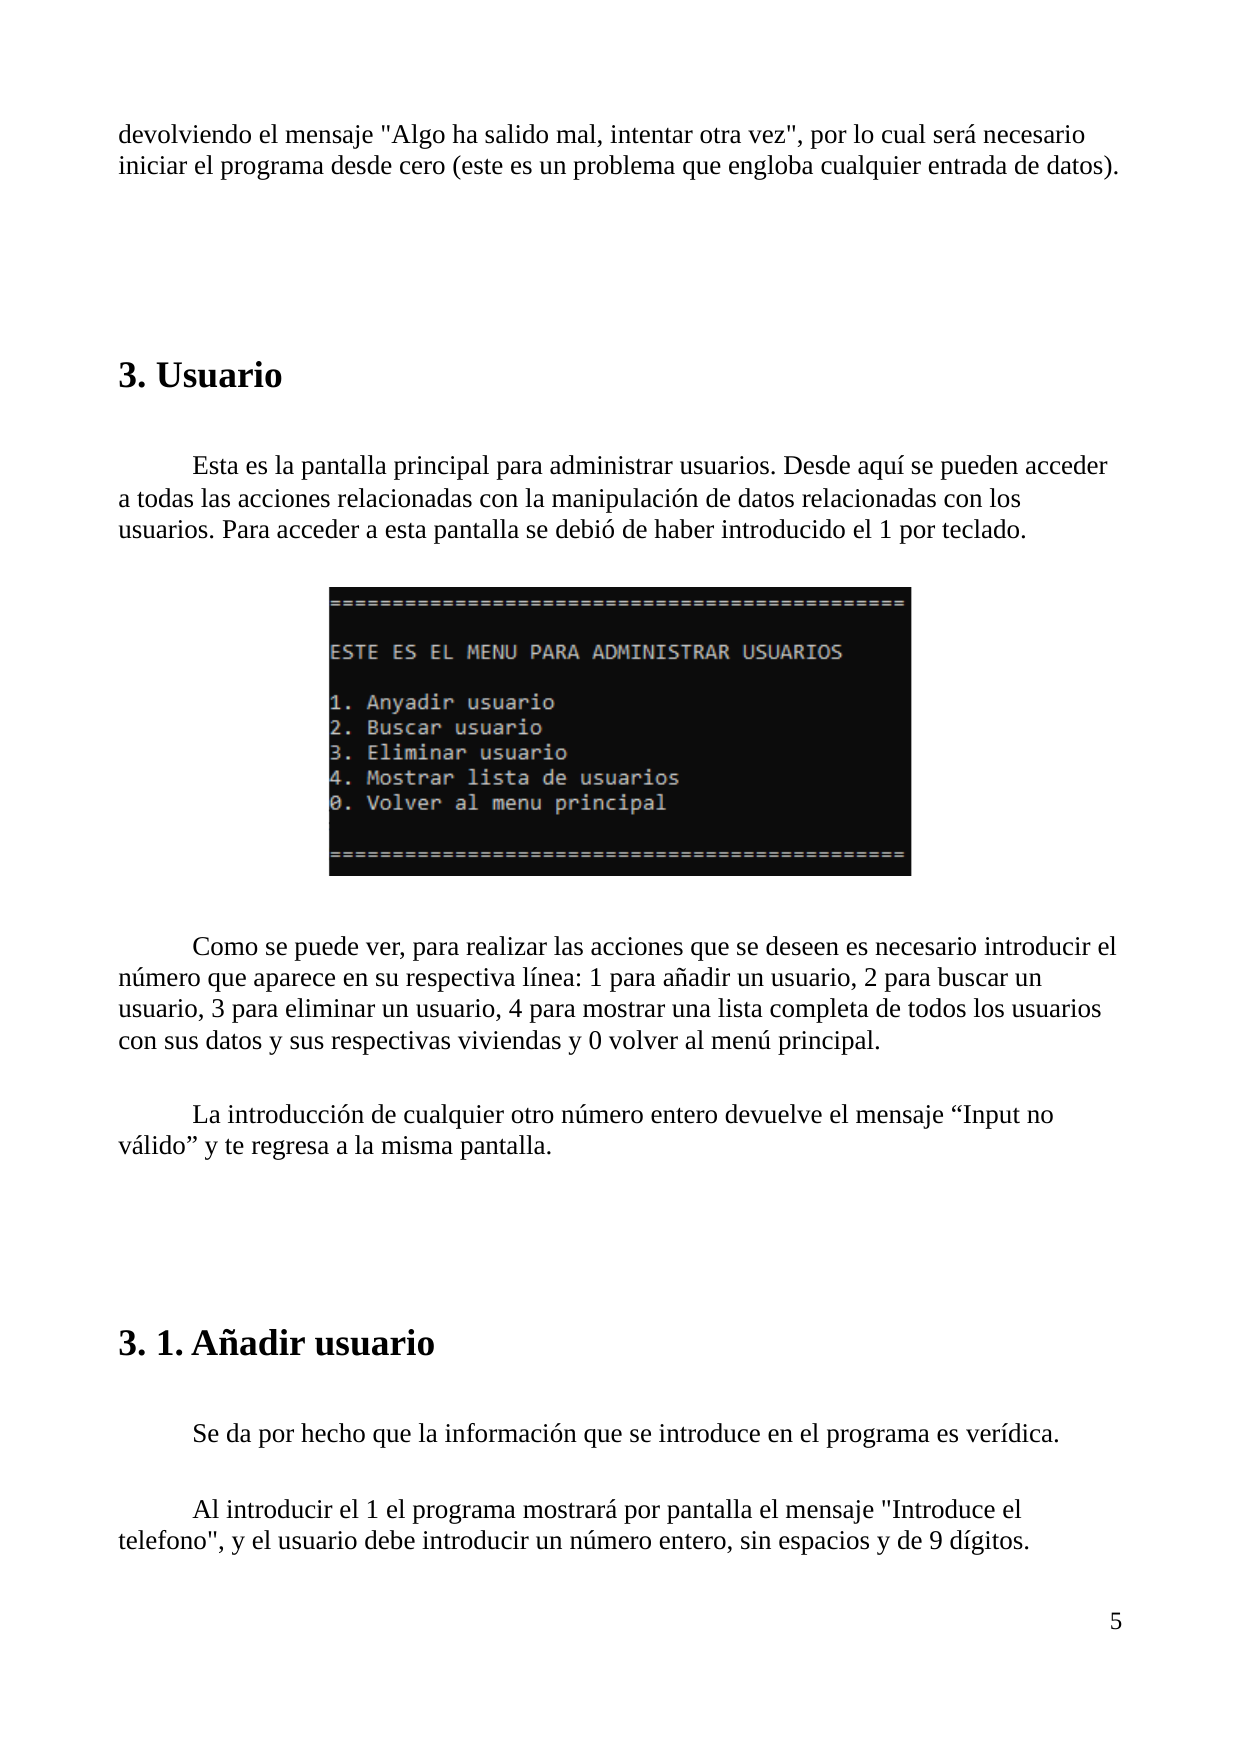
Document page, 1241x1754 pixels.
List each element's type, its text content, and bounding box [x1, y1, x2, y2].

text 3. 1. Añadir usuario [118, 1321, 1122, 1364]
text Esta es la pantalla principal para administrar usuarios. Desde aquí se pueden acceder a todas las acciones relacionadas con la manipulación de datos relacionadas con los usuarios. Para acceder a esta pantalla se debió de haber introducido el 1 por teclado. [118, 439, 1122, 544]
text La introducción de cualquier otro número entero devuelve el mensaje “Input no válido” y te regresa a la misma pantalla. [118, 1098, 1122, 1160]
text Al introducir el 1 el programa mostrará por pantalla el mensaje "Introduce el telefono", y el usuario debe introducir un número entero, sin espacios y de 9 dígitos. [118, 1493, 1122, 1556]
text Como se puede ver, para realizar las acciones que se deseen es necesario introducir el número que aparece en su respectiva línea: 1 para añadir un usuario, 2 para buscar un usuario, 3 para eliminar un usuario, 4 para mostrar una lista completa de todos los usuarios con sus datos y sus respectivas viviendas y 0 volver al menú principal. [118, 930, 1122, 1055]
picture [328, 587, 912, 876]
text Se da por hecho que la información que se introduce en el programa es verídica. [118, 1407, 1122, 1450]
text devolviendo el mensaje "Algo ha salido mal, intentar otra vez", por lo cual será necesario iniciar el programa desde cero (este es un problema que engloba cualquier entrada de datos). [118, 118, 1122, 180]
text 3. Usuario [118, 353, 1122, 396]
